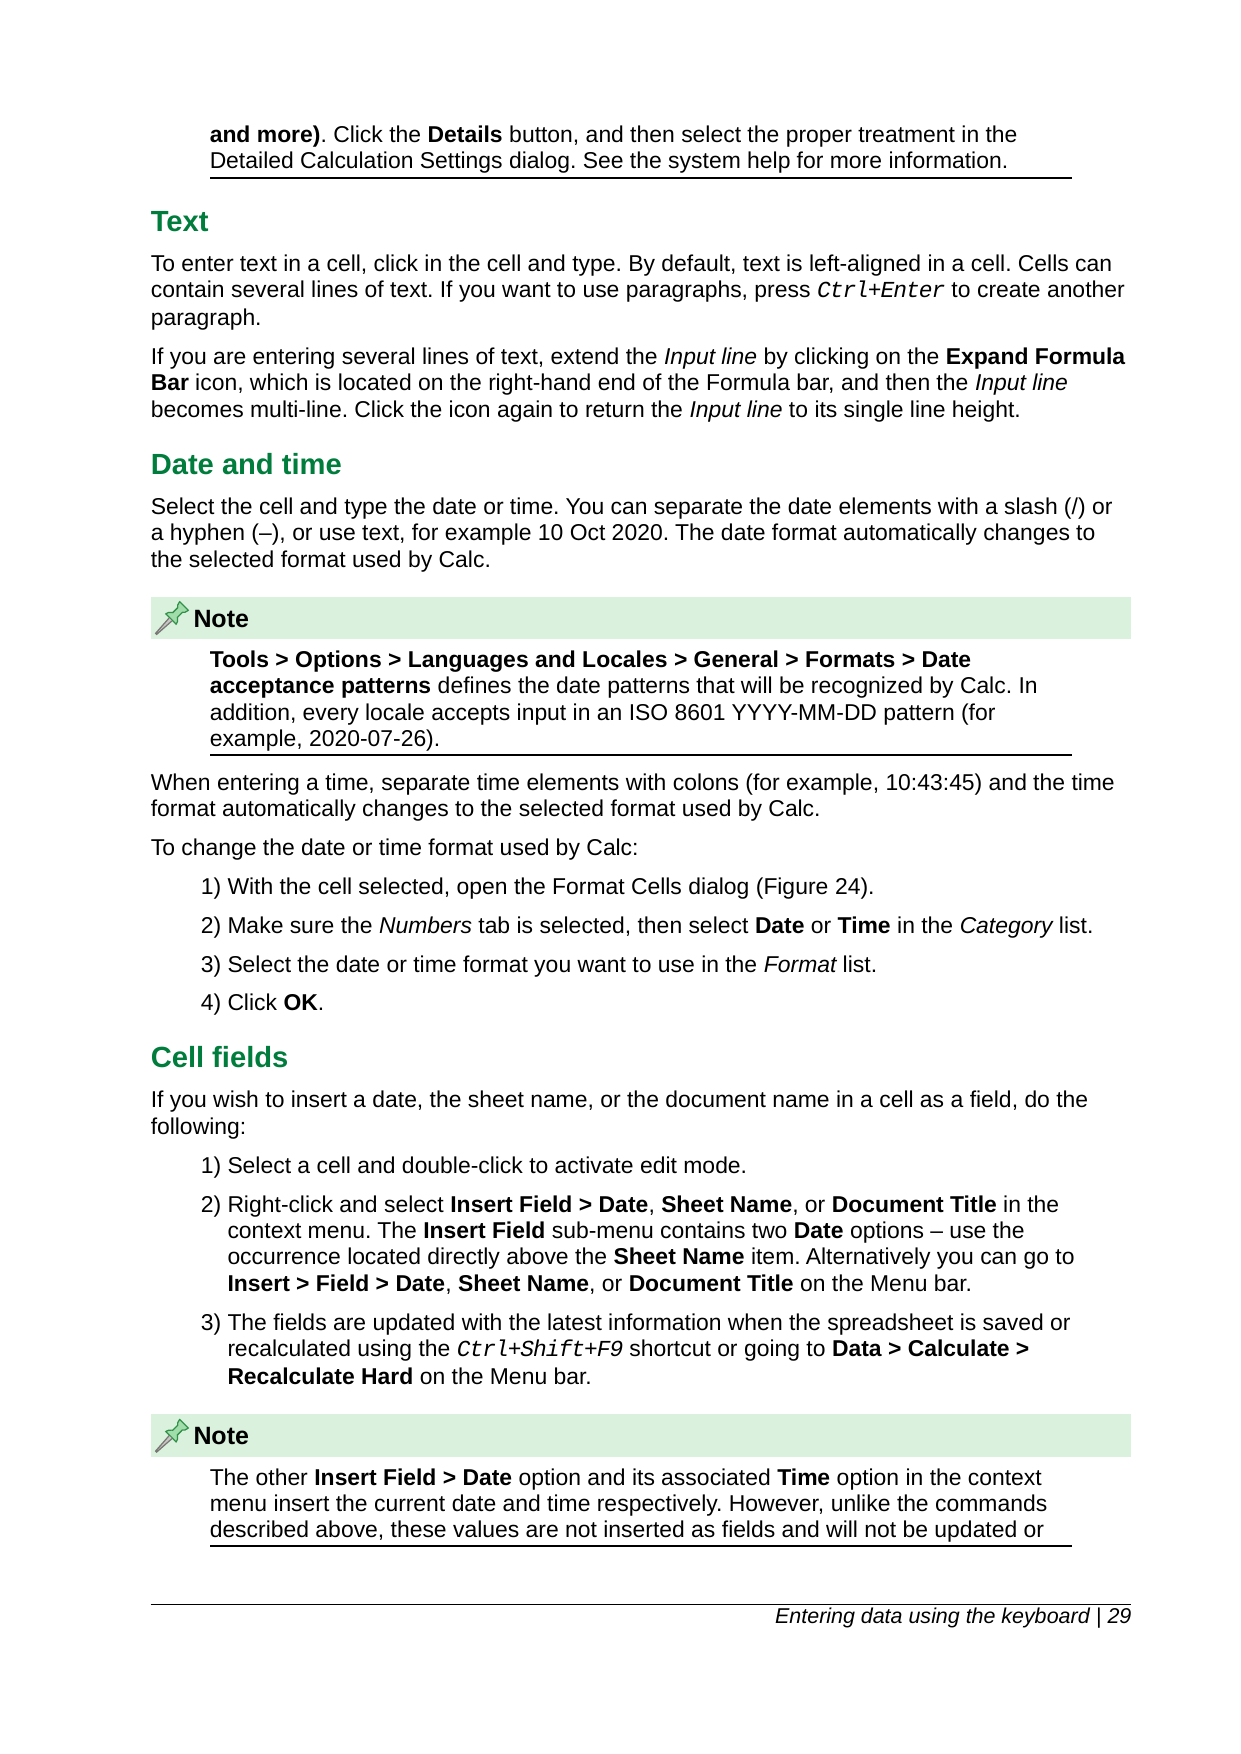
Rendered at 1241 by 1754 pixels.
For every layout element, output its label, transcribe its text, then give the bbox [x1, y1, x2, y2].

text When entering a time, separate time elements with colons (for example, 10:43:45) and the time format automatically changes to the selected format used by Calc. [151, 769, 1131, 821]
list To change the date or time format used by Calc: [151, 834, 1131, 860]
text Tools > Options > Languages and Locales > General > Formats > Date acceptance patterns defines the date patterns that will be recognized by Calc. In addition, every locale accepts input in an ISO 8601 YYYY-MM-DD pattern (for example, 2020-07-26). [209, 646, 1072, 756]
subtitle Cell fields [151, 1041, 1131, 1074]
list The fields are updated with the latest information when the spreadsheet is saved or recalculated using the Ctrl+Shift+F9 shortcut or going to Data > Calculate > Recalculate Hard on the Menu bar. [227, 1308, 1131, 1389]
subtitle Date and time [151, 447, 1131, 480]
list If you wish to insert a date, the sheet name, or the document name in a cell as a field, do the following: [151, 1086, 1131, 1139]
subtitle Note [151, 1414, 1131, 1457]
text If you are entering several lines of text, extend the Input line by clicking on the Expand Formula Bar icon, which is located on the right-hand end of the Formula bar, and then the Input line becomes multi-line. Click the icon again to return the Input line to its single line height. [151, 343, 1131, 422]
list Make sure the Numbers tab is selected, then select Date or Time in the Category list. [227, 912, 1131, 938]
list Click OK. [227, 989, 1131, 1016]
text Select the cell and type the date or time. You can separate the date elements with a slash (/) or a hyphen (–), or use text, for example 10 Oct 2020. The date format automatically changes to the selected format used by Calc. [151, 493, 1131, 572]
subtitle Note [193, 597, 1131, 639]
text To enter text in a cell, click in the cell and type. By default, text is left-aligned in a cell. Cells can contain several lines of text. If you want to use paragraphs, press Ctrl+Enter to create another paragraph. [151, 249, 1131, 331]
list Select a cell and double-click to activate edit mode. [227, 1152, 1131, 1178]
list Select the date or time format you want to use in the Format list. [227, 951, 1131, 977]
text The other Insert Field > Date option and its associated Time option in the context menu insert the current date and time respectively. However, unlike the commands described above, these values are not inserted as fields and will not be updated or [209, 1463, 1072, 1547]
subtitle Text [151, 203, 1131, 237]
list With the cell selected, open the Format Cells dialog (Figure 24). [227, 873, 1131, 899]
list Right-click and select Insert Field > Date, Sheet Name, or Document Title in the context menu. The Insert Field sub-menu contains two Date options – use the occurrence located directly above the Sheet Name item. Alternatively you can go to Insert > Field > Date, Sheet Name, or Document Title on the Menu bar. [227, 1191, 1131, 1296]
text and more). Click the Details button, and then select the proper treatment in the Detailed Calculation Settings dialog. See the system help for more information. [209, 121, 1072, 179]
